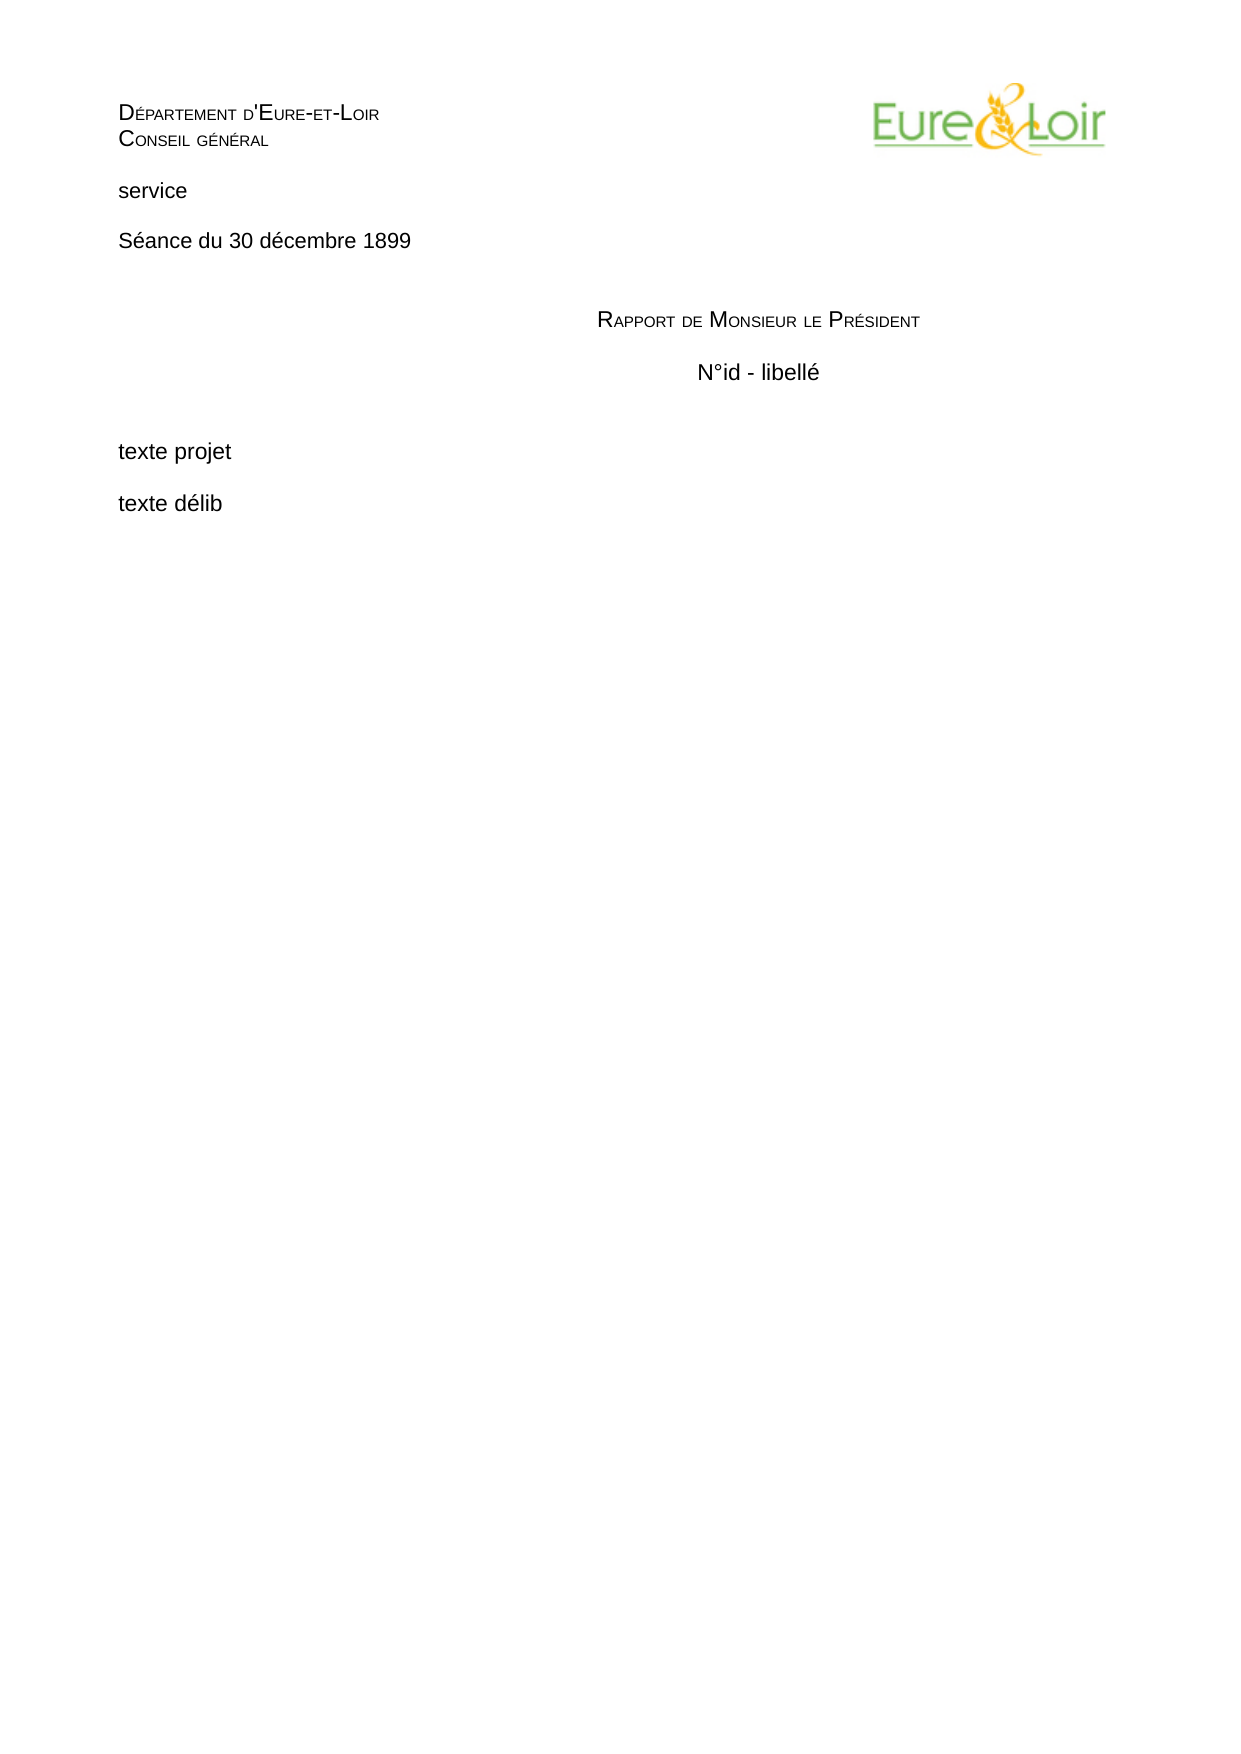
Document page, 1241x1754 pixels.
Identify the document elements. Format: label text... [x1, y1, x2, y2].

text texte délib [118, 490, 1122, 517]
text Conseil général [118, 125, 869, 151]
text service [118, 177, 1122, 203]
text N°id - libellé [529, 358, 988, 385]
text texte projet [118, 438, 1122, 464]
picture [869, 83, 1115, 162]
text Séance du 30 décembre 1899 [118, 228, 1122, 253]
text Département d'Eure-et-Loir [118, 98, 869, 125]
text Rapport de Monsieur le Président [529, 306, 988, 332]
